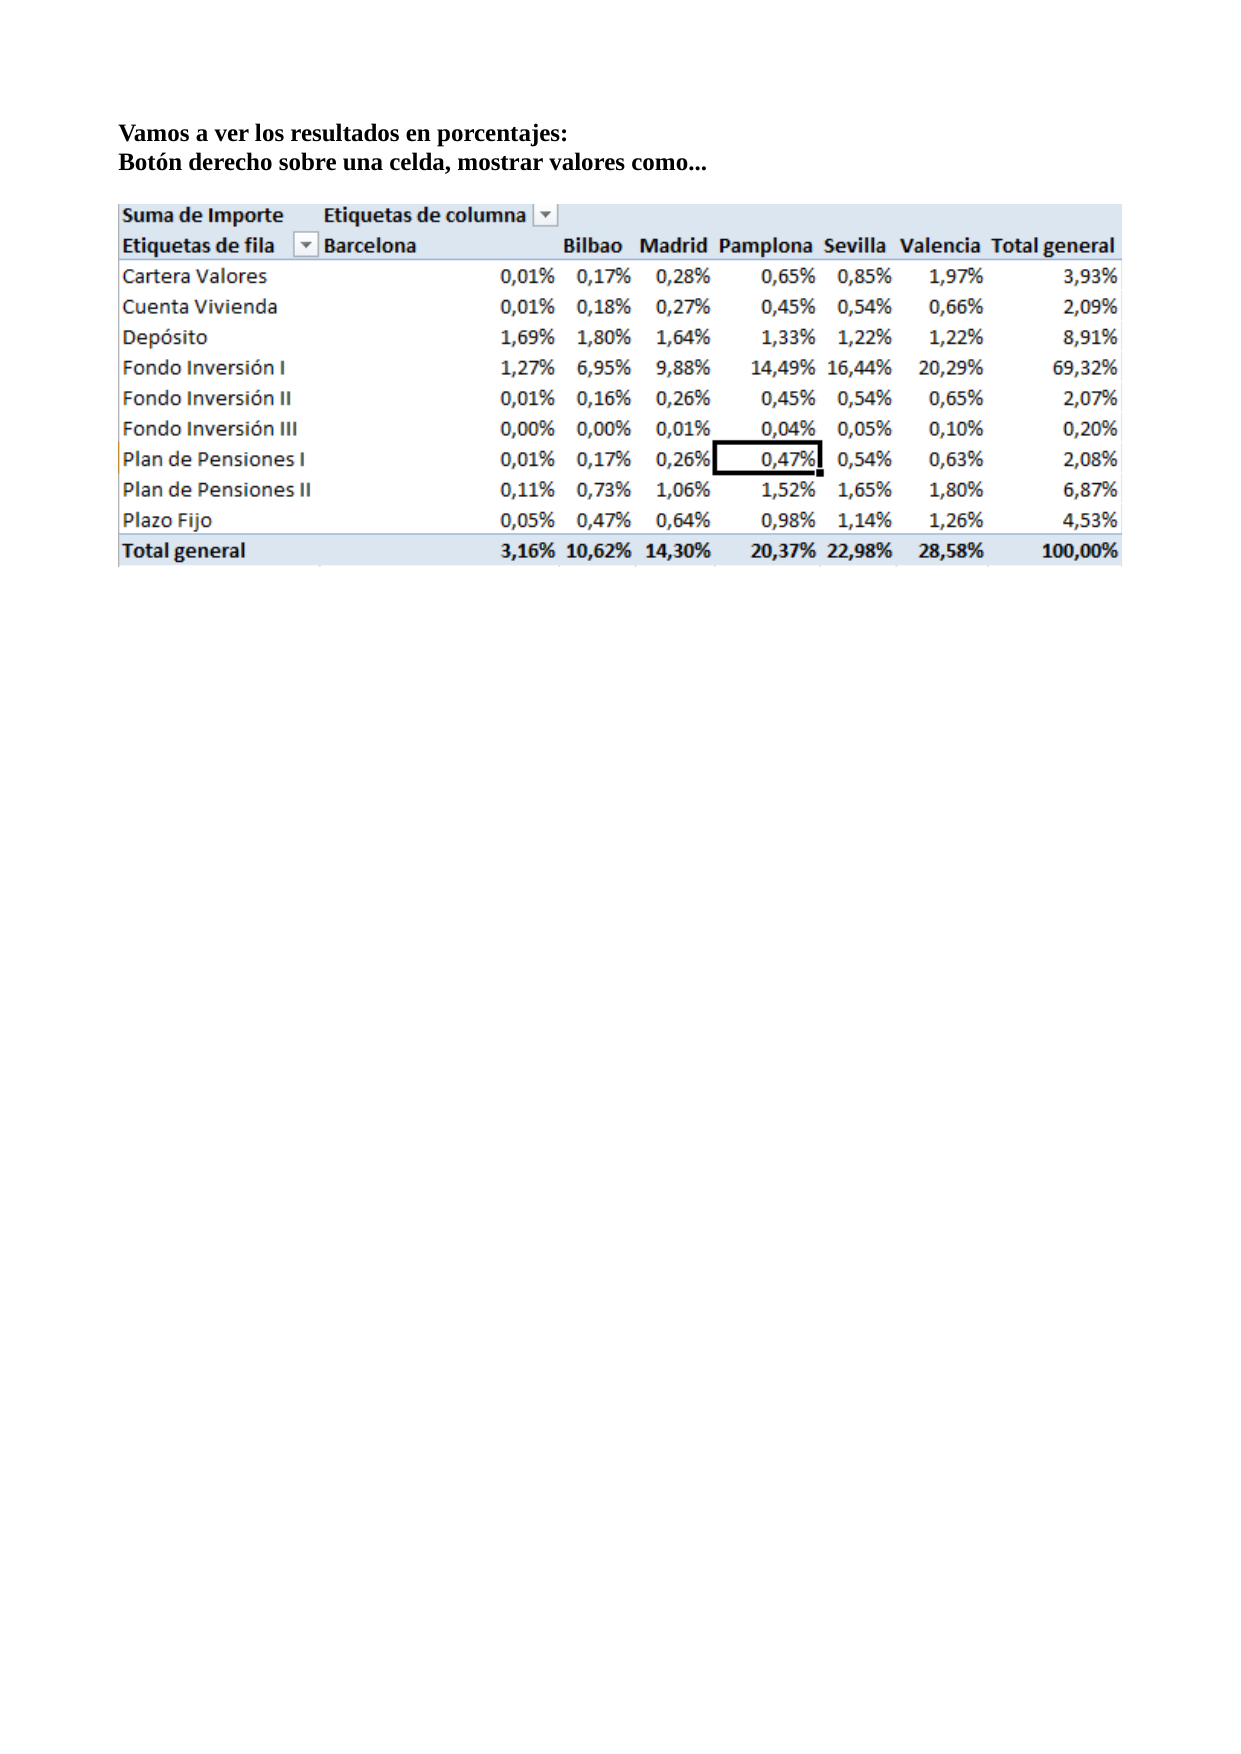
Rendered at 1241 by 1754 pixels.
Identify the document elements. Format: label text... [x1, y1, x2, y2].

picture [118, 204, 1123, 567]
text Botón derecho sobre una celda, mostrar valores como... [118, 147, 1122, 176]
text Vamos a ver los resultados en porcentajes: [118, 118, 1122, 147]
